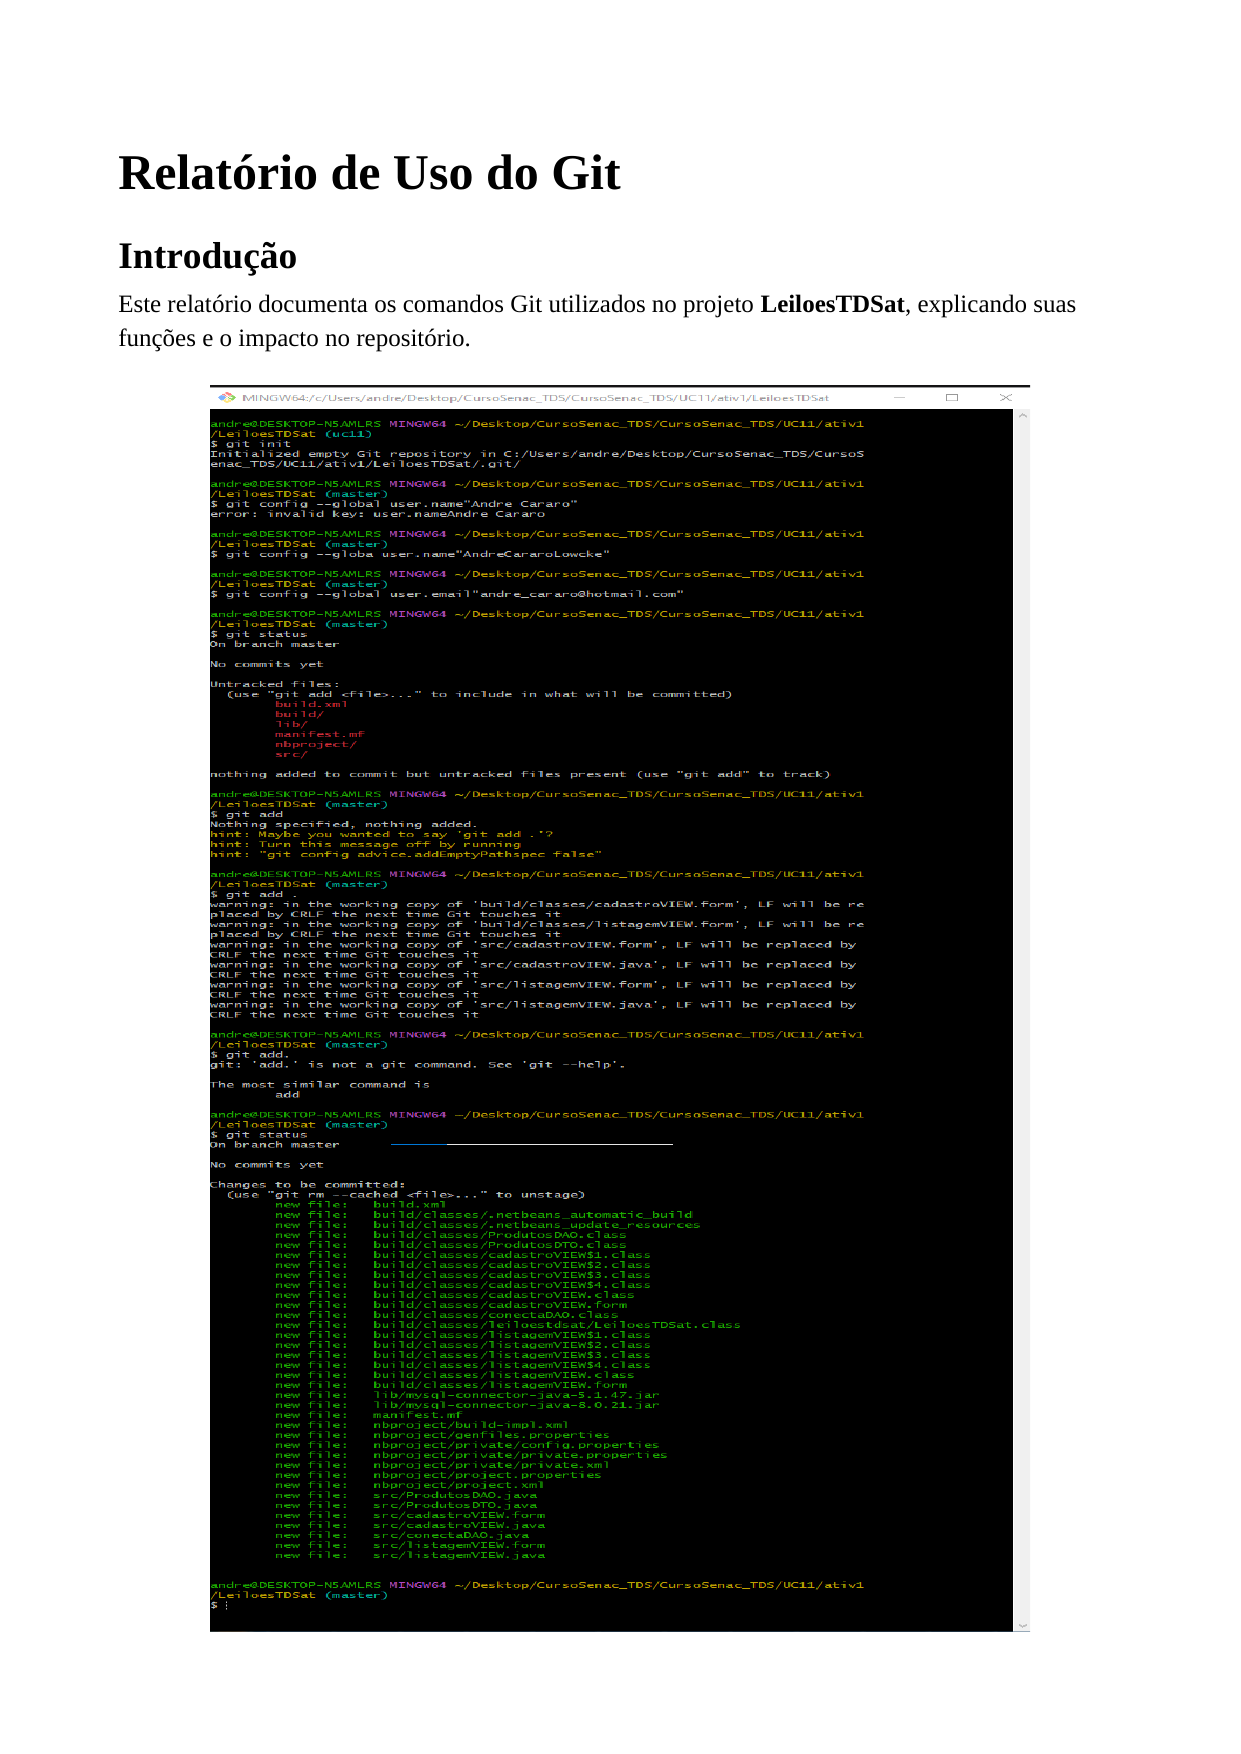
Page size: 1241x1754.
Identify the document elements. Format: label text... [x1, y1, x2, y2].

picture [210, 385, 1030, 1632]
subtitle Relatório de Uso do Git [118, 143, 1122, 201]
subtitle Introdução [118, 234, 1122, 277]
text Este relatório documenta os comandos Git utilizados no projeto LeiloesTDSat, explicando suas funções e o impacto no repositório. [118, 289, 1122, 351]
